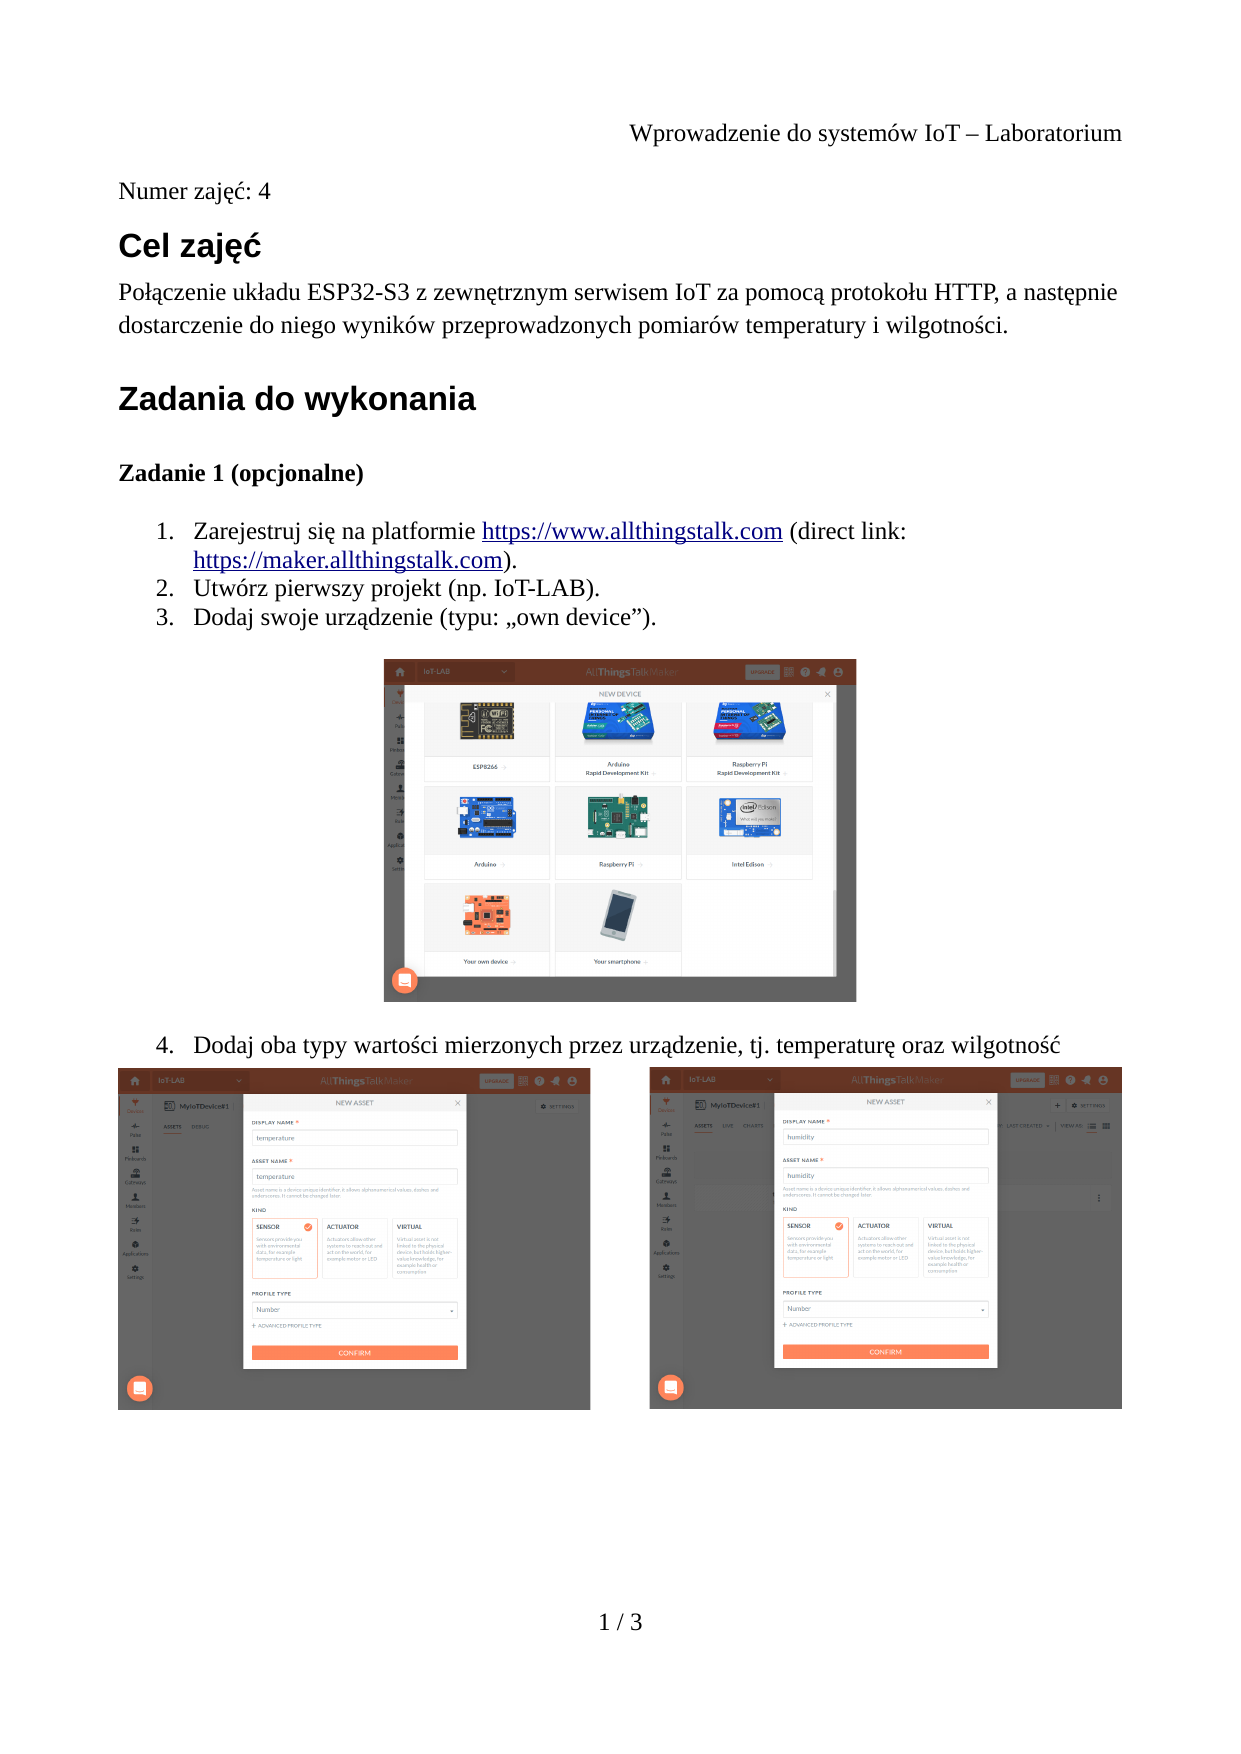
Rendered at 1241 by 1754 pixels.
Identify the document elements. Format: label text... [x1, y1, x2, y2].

list Dodaj oba typy wartości mierzonych przez urządzenie, tj. temperaturę oraz wilgotność [156, 1030, 1122, 1059]
picture [649, 1067, 1122, 1409]
text Połączenie układu ESP32-S3 z zewnętrznym serwisem IoT za pomocą protokołu HTTP, a następnie dostarczenie do niego wyników przeprowadzonych pomiarów temperatury i wilgotności. [118, 277, 1122, 339]
list Zarejestruj się na platformie https://www.allthingstalk.com (direct link: https://maker.allthingstalk.com). [156, 516, 1122, 573]
text Zadanie 1 (opcjonalne) [118, 458, 1122, 487]
list Dodaj swoje urządzenie (typu: „own device”). [156, 602, 1122, 631]
subtitle Cel zajęć [118, 226, 1122, 264]
picture [383, 659, 857, 1002]
list Utwórz pierwszy projekt (np. IoT-LAB). [156, 573, 1122, 602]
picture [118, 1068, 591, 1410]
subtitle Zadania do wykonania [118, 378, 1122, 417]
text Numer zajęć: 4 [118, 176, 1122, 205]
